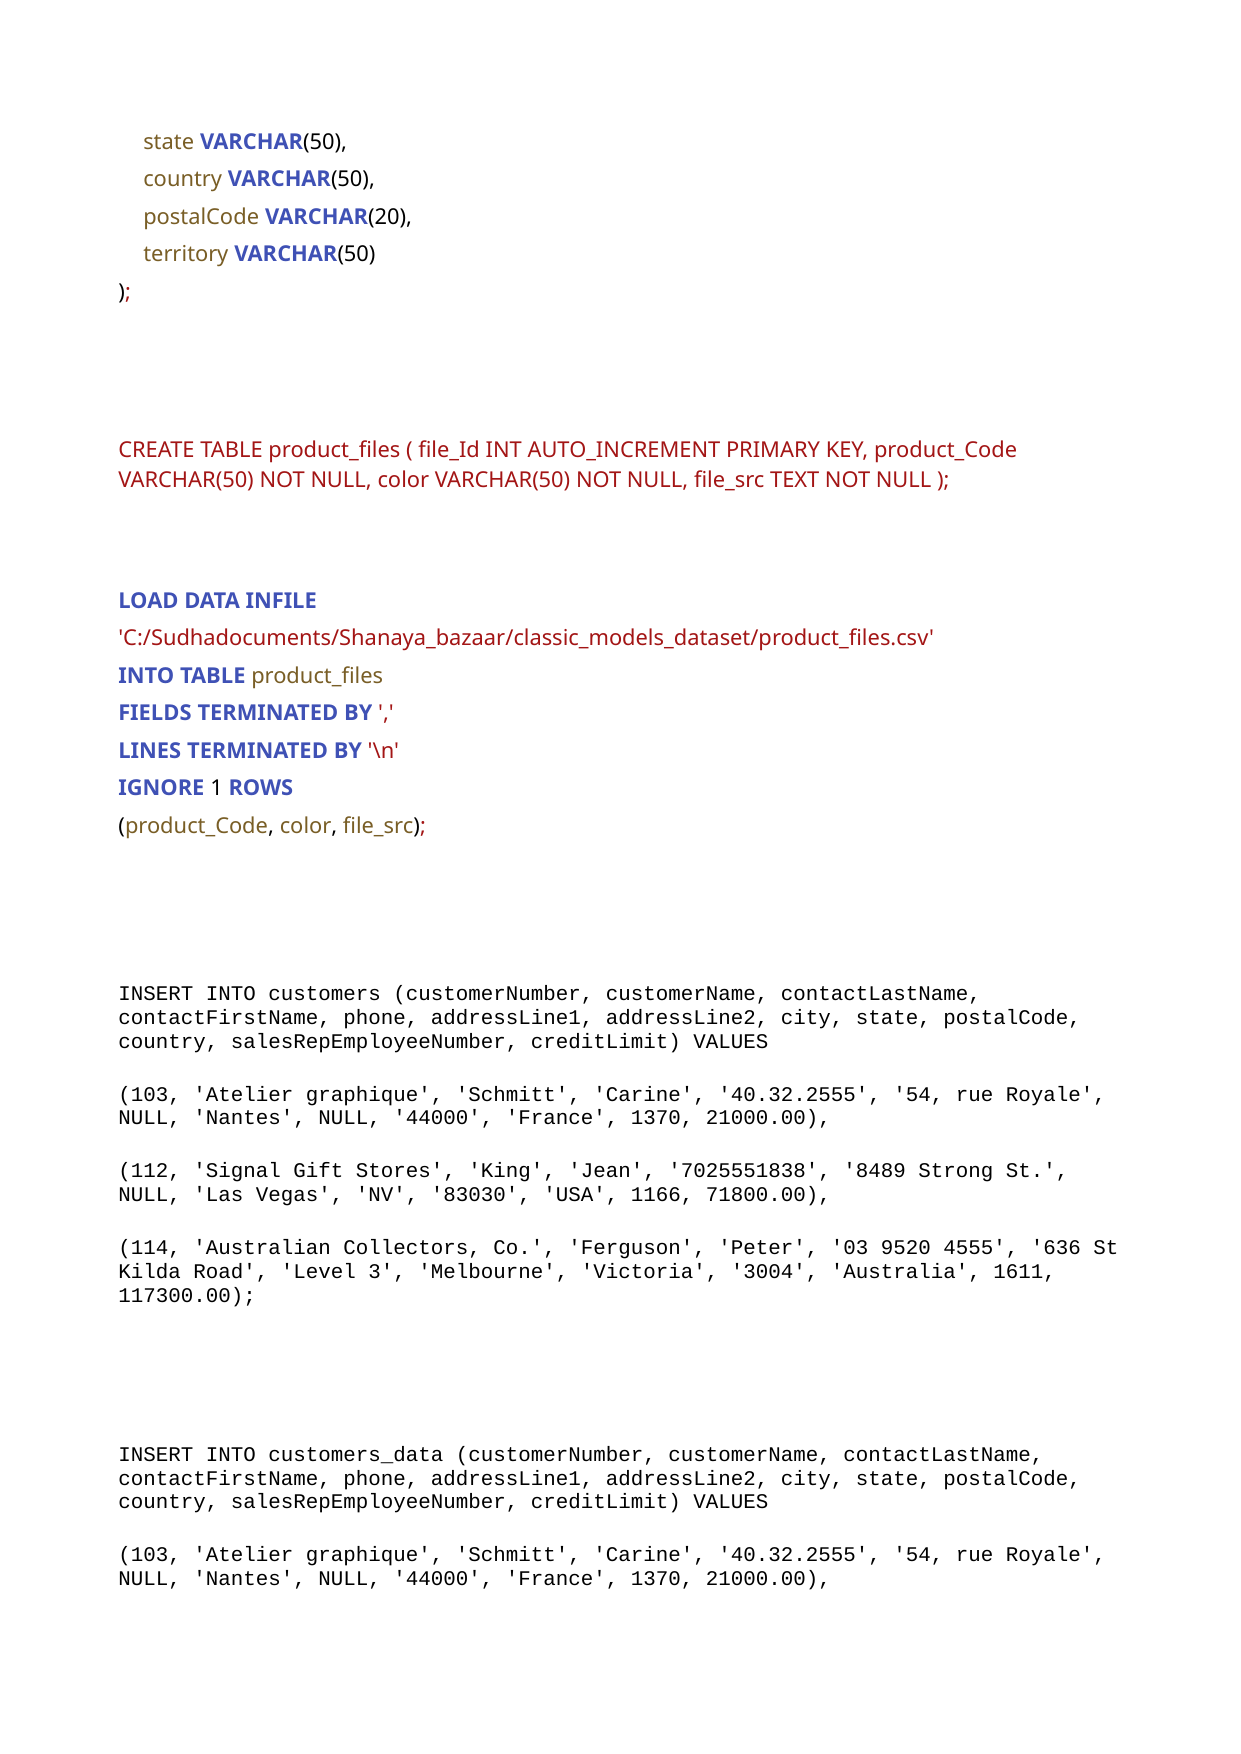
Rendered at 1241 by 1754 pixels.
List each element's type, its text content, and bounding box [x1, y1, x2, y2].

text INSERT INTO customers_data (customerNumber, customerName, contactLastName, contactFirstName, phone, addressLine1, addressLine2, city, state, postalCode, country, salesRepEmployeeNumber, creditLimit) VALUES [118, 1444, 1122, 1515]
text country VARCHAR(50), [118, 156, 1122, 193]
text (103, 'Atelier graphique', 'Schmitt', 'Carine', '40.32.2555', '54, rue Royale', NULL, 'Nantes', NULL, '44000', 'France', 1370, 21000.00), [118, 1544, 1122, 1592]
text INSERT INTO customers (customerNumber, customerName, contactLastName, contactFirstName, phone, addressLine1, addressLine2, city, state, postalCode, country, salesRepEmployeeNumber, creditLimit) VALUES [118, 983, 1122, 1054]
text LINES TERMINATED BY '\n' [118, 727, 1122, 764]
text IGNORE 1 ROWS [118, 764, 1122, 802]
text CREATE TABLE product_files ( file_Id INT AUTO_INCREMENT PRIMARY KEY, product_Code VARCHAR(50) NOT NULL, color VARCHAR(50) NOT NULL, file_src TEXT NOT NULL ); [118, 434, 1122, 493]
text FIELDS TERMINATED BY ',' [118, 689, 1122, 727]
text (product_Code, color, file_src); [118, 802, 1122, 839]
text (103, 'Atelier graphique', 'Schmitt', 'Carine', '40.32.2555', '54, rue Royale', NULL, 'Nantes', NULL, '44000', 'France', 1370, 21000.00), [118, 1084, 1122, 1131]
text state VARCHAR(50), [118, 118, 1122, 156]
text postalCode VARCHAR(20), [118, 193, 1122, 231]
text (114, 'Australian Collectors, Co.', 'Ferguson', 'Peter', '03 9520 4555', '636 St Kilda Road', 'Level 3', 'Melbourne', 'Victoria', '3004', 'Australia', 1611, 117300.00); [118, 1237, 1122, 1308]
text ); [118, 268, 1122, 306]
text INTO TABLE product_files [118, 652, 1122, 689]
text territory VARCHAR(50) [118, 231, 1122, 268]
text LOAD DATA INFILE 'C:/Sudhadocuments/Shanaya_bazaar/classic_models_dataset/product_files.csv' [118, 577, 1122, 652]
text (112, 'Signal Gift Stores', 'King', 'Jean', '7025551838', '8489 Strong St.', NULL, 'Las Vegas', 'NV', '83030', 'USA', 1166, 71800.00), [118, 1161, 1122, 1208]
